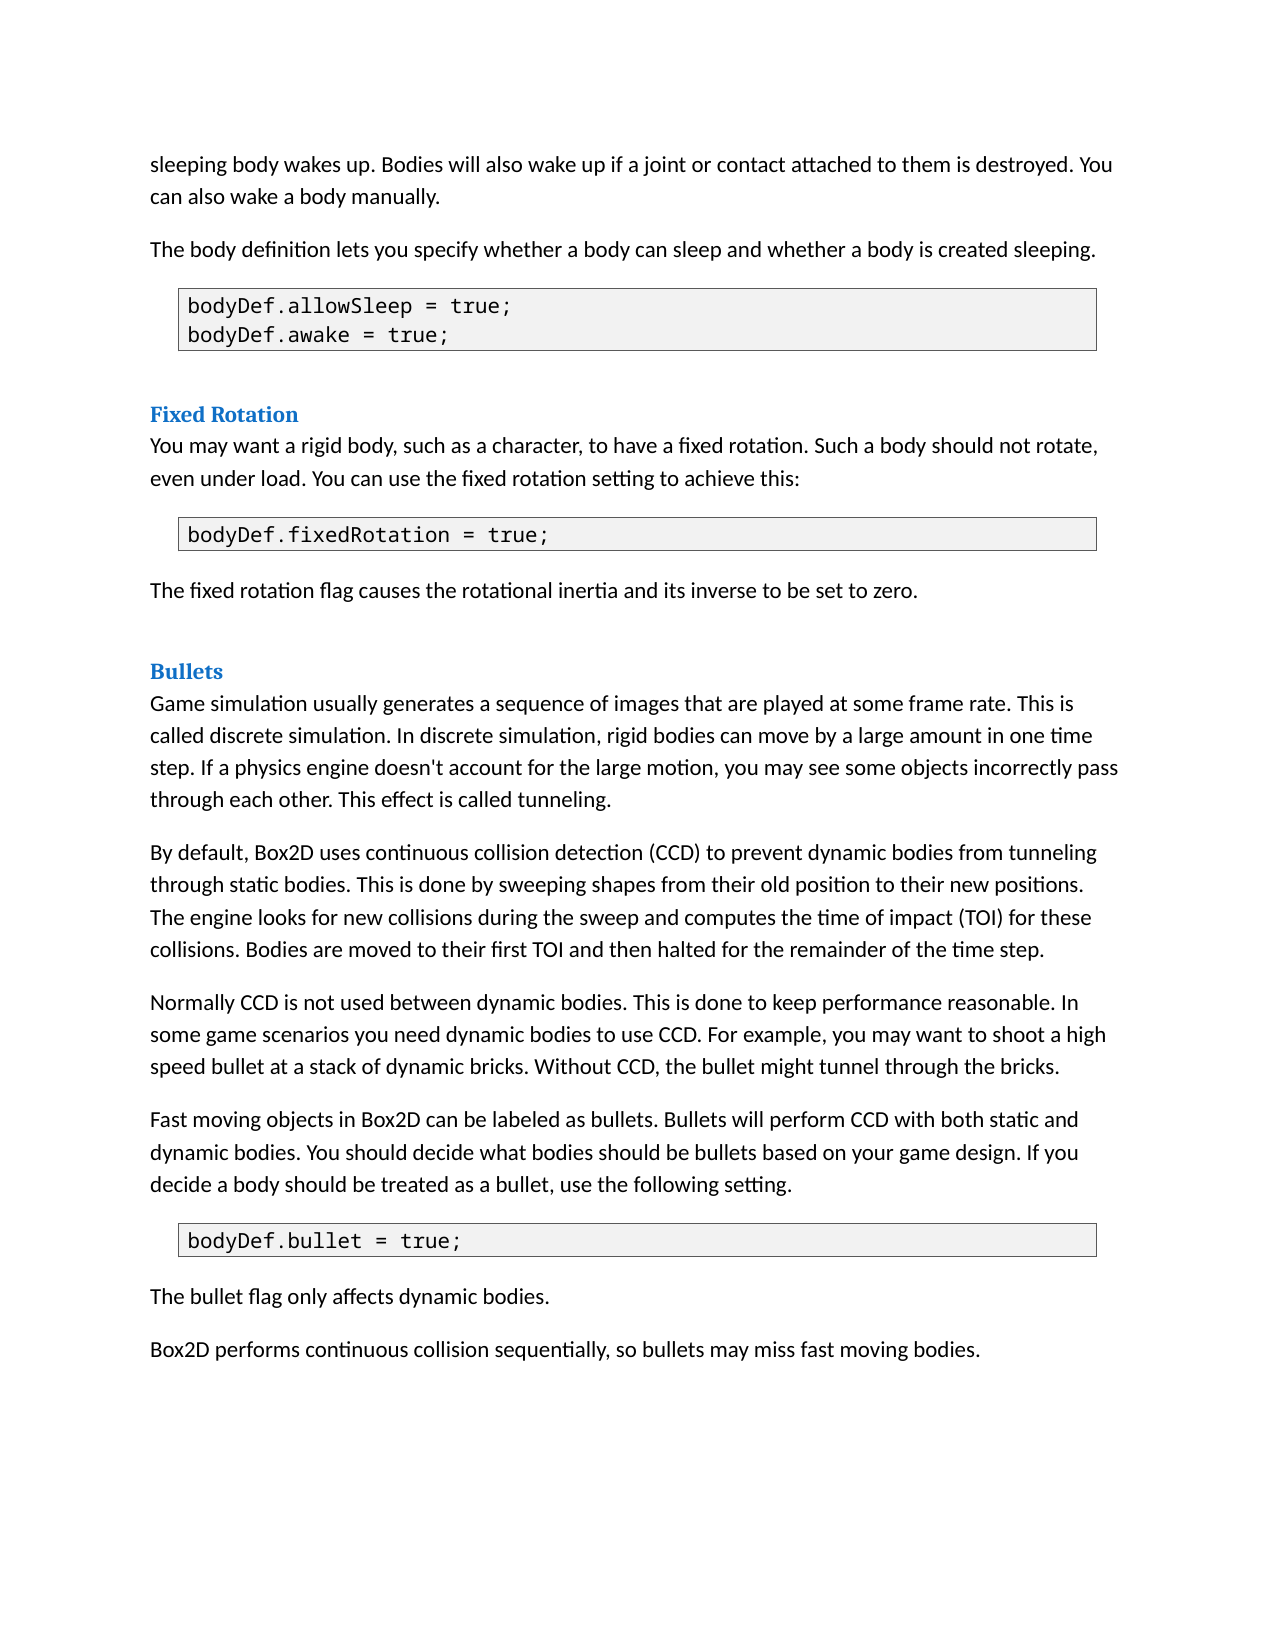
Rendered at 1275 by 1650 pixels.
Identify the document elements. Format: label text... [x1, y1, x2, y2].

text sleeping body wakes up. Bodies will also wake up if a joint or contact attached to them is destroyed. You can also wake a body manually. [150, 150, 1125, 210]
text Fast moving objects in Box2D can be labeled as bullets. Bullets will perform CCD with both static and dynamic bodies. You should decide what bodies should be bullets based on your game design. If you decide a body should be treated as a bullet, use the following setting. [150, 1105, 1125, 1198]
text bodyDef.awake = true; [179, 317, 1096, 350]
text The fixed rotation flag causes the rotational inertia and its inverse to be set to zero. [150, 576, 1125, 604]
text bodyDef.fixedRotation = true; [179, 518, 1096, 550]
text bodyDef.allowSleep = true; [179, 289, 1096, 317]
subtitle Bullets [150, 659, 1125, 685]
text Game simulation usually generates a sequence of images that are played at some frame rate. This is called discrete simulation. In discrete simulation, rigid bodies can move by a large amount in one time step. If a physics engine doesn't account for the large motion, you may see some objects incorrectly pass through each other. This effect is called tunneling. [150, 689, 1125, 813]
text Box2D performs continuous collision sequentially, so bullets may miss fast moving bodies. [150, 1336, 1125, 1363]
text The body definition lets you specify whether a body can sleep and whether a body is created sleeping. [150, 235, 1125, 263]
text The bullet flag only affects dynamic bodies. [150, 1282, 1125, 1311]
text Normally CCD is not used between dynamic bodies. This is done to keep performance reasonable. In some game scenarios you need dynamic bodies to use CCD. For example, you may want to shoot a high speed bullet at a stack of dynamic bricks. Without CCD, the bullet might tunnel through the bricks. [150, 988, 1125, 1080]
text By default, Box2D uses continuous collision detection (CCD) to prevent dynamic bodies from tunneling through static bodies. This is done by sweeping shapes from their old position to their new positions. The engine looks for new collisions during the sweep and computes the time of impact (TOI) for these collisions. Bodies are moved to their first TOI and then halted for the remainder of the time step. [150, 838, 1125, 963]
text bodyDef.bullet = true; [179, 1224, 1096, 1256]
text You may want a rigid body, such as a character, to have a fixed rotation. Such a body should not rotate, even under load. You can use the fixed rotation setting to achieve this: [150, 432, 1125, 492]
subtitle Fixed Rotation [150, 401, 1125, 428]
